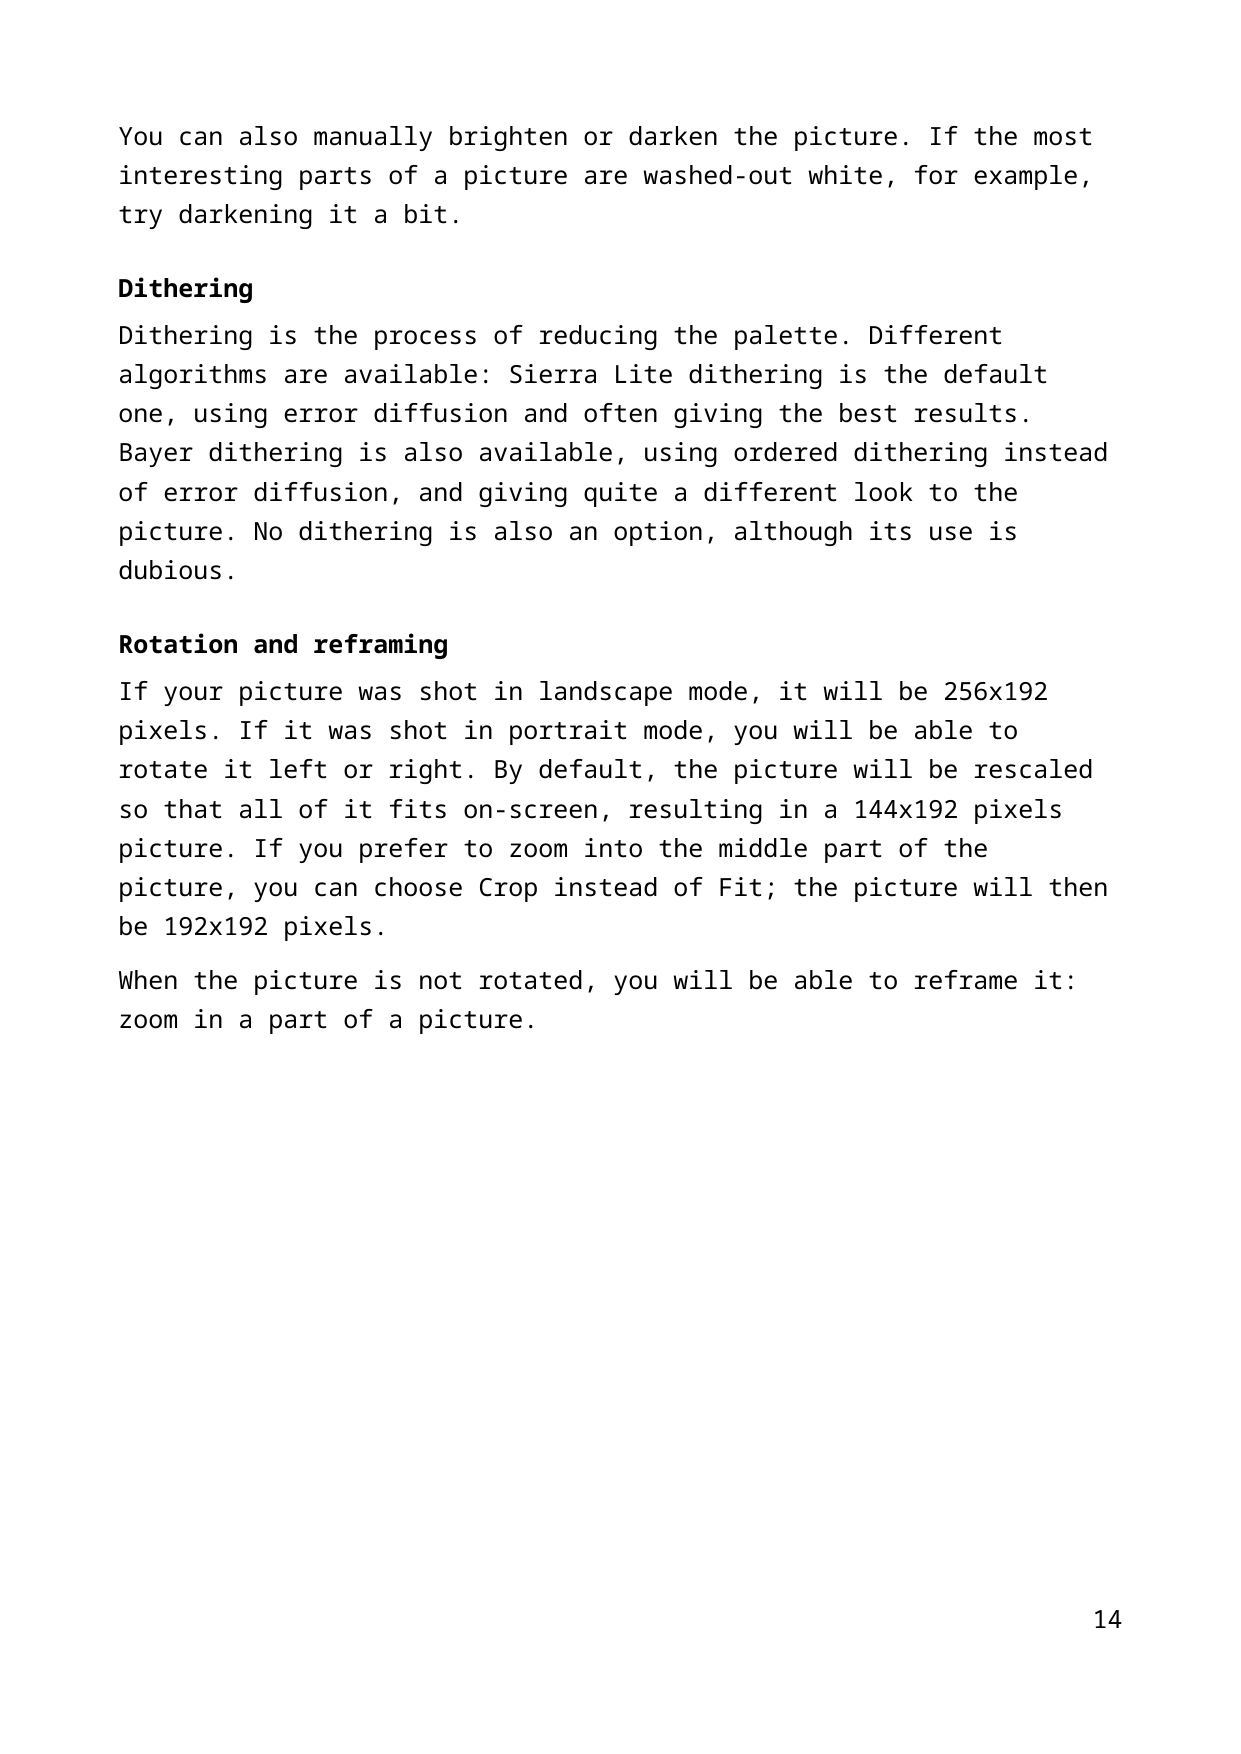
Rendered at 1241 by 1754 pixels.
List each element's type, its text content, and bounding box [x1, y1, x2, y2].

text You can also manually brighten or darken the picture. If the most interesting parts of a picture are washed-out white, for example, try darkening it a bit. [118, 118, 1122, 231]
text If your picture was shot in landscape mode, it will be 256x192 pixels. If it was shot in portrait mode, you will be able to rotate it left or right. By default, the picture will be rescaled so that all of it fits on-screen, resulting in a 144x192 pixels picture. If you prefer to zoom into the middle part of the picture, you can choose Crop instead of Fit; the picture will then be 192x192 pixels. [118, 674, 1122, 943]
subtitle Dithering [118, 271, 1122, 305]
text Dithering is the process of reducing the palette. Different algorithms are available: Sierra Lite dithering is the default one, using error diffusion and often giving the best results. Bayer dithering is also available, using ordered dithering instead of error diffusion, and giving quite a different look to the picture. No dithering is also an option, although its use is dubious. [118, 318, 1122, 587]
text When the picture is not rotated, you will be able to reframe it: zoom in a part of a picture. [118, 962, 1122, 1036]
subtitle Rotation and reframing [118, 627, 1122, 661]
